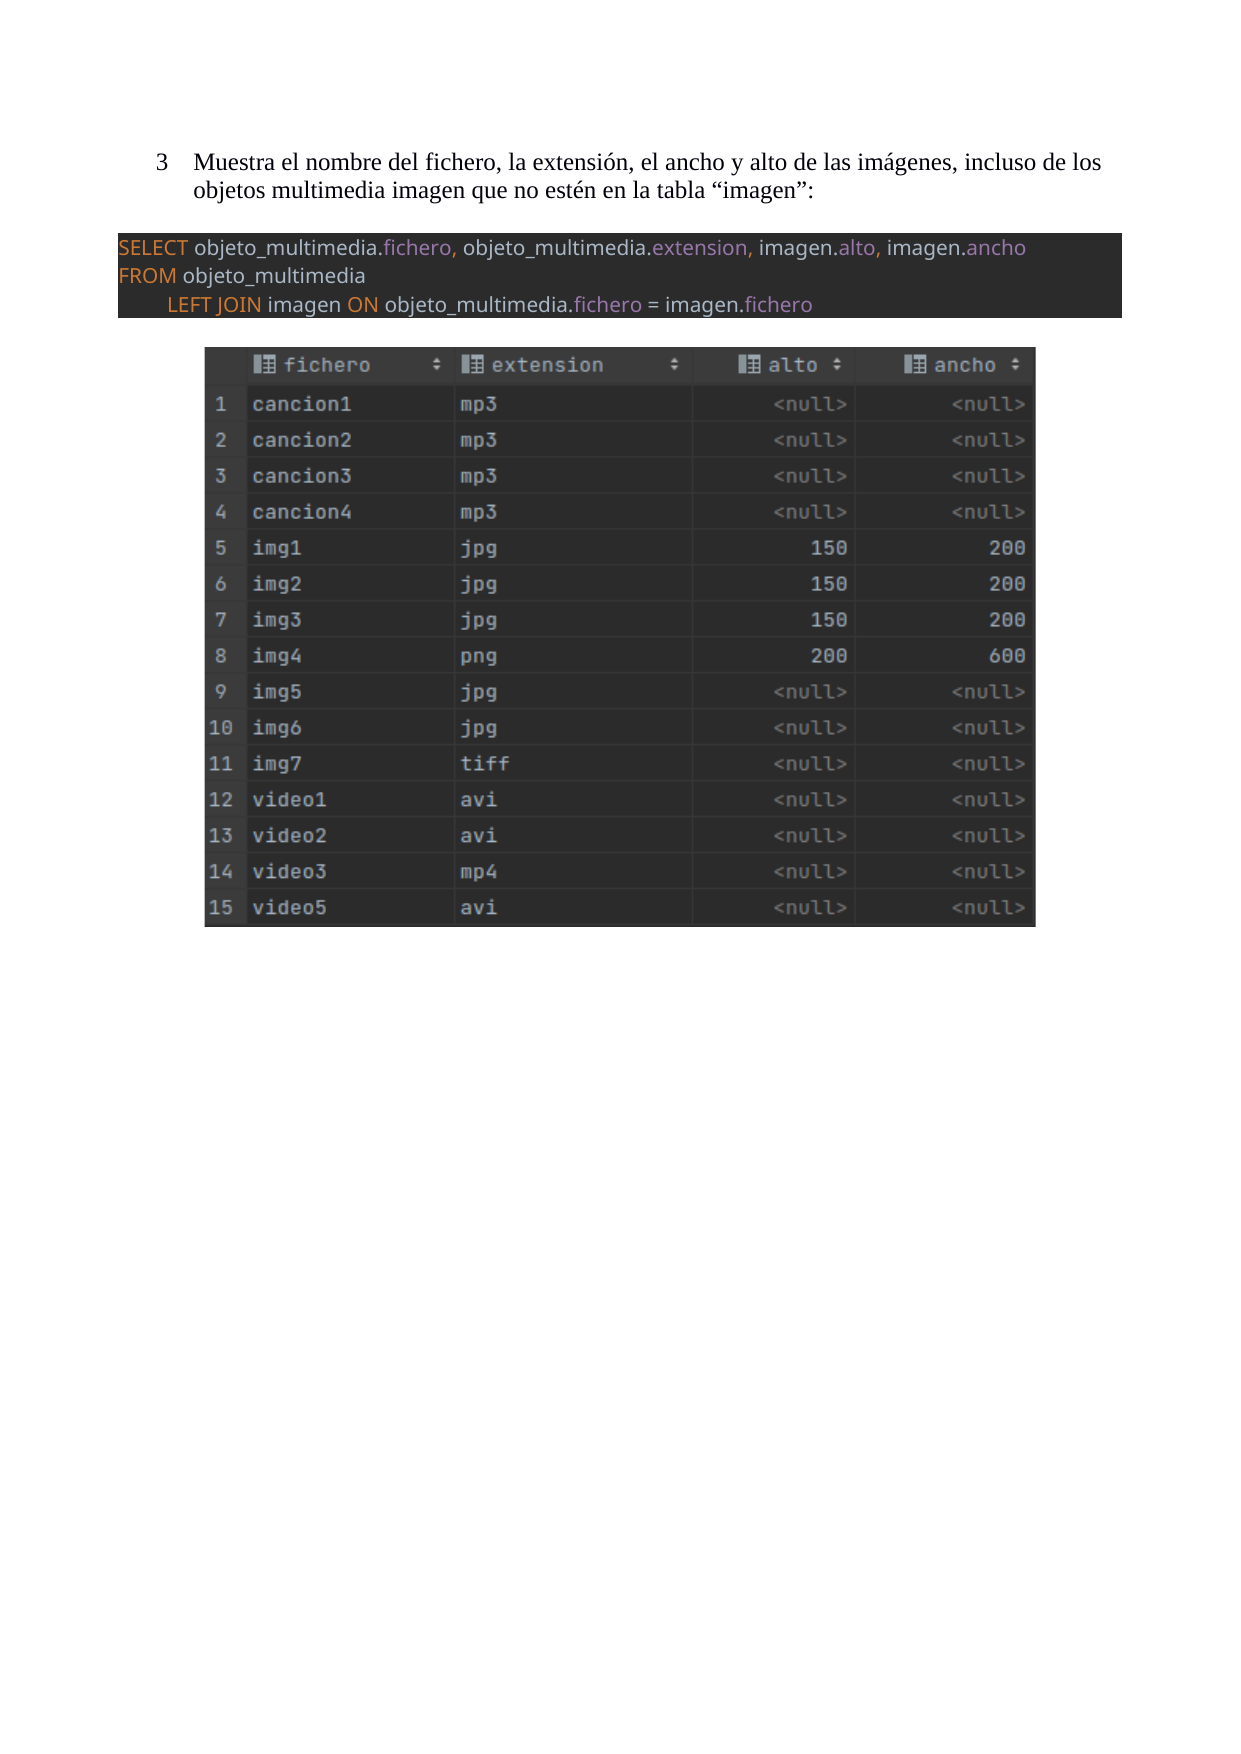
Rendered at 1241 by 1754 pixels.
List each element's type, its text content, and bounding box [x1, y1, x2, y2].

list Muestra el nombre del fichero, la extensión, el ancho y alto de las imágenes, incluso de los objetos multimedia imagen que no estén en la tabla “imagen”: [156, 147, 1122, 204]
text SELECT objeto_multimedia.fichero, objeto_multimedia.extension, imagen.alto, imagen.ancho FROM objeto_multimedia LEFT JOIN imagen ON objeto_multimedia.fichero = imagen.fichero [118, 233, 1122, 318]
picture [204, 347, 1036, 927]
